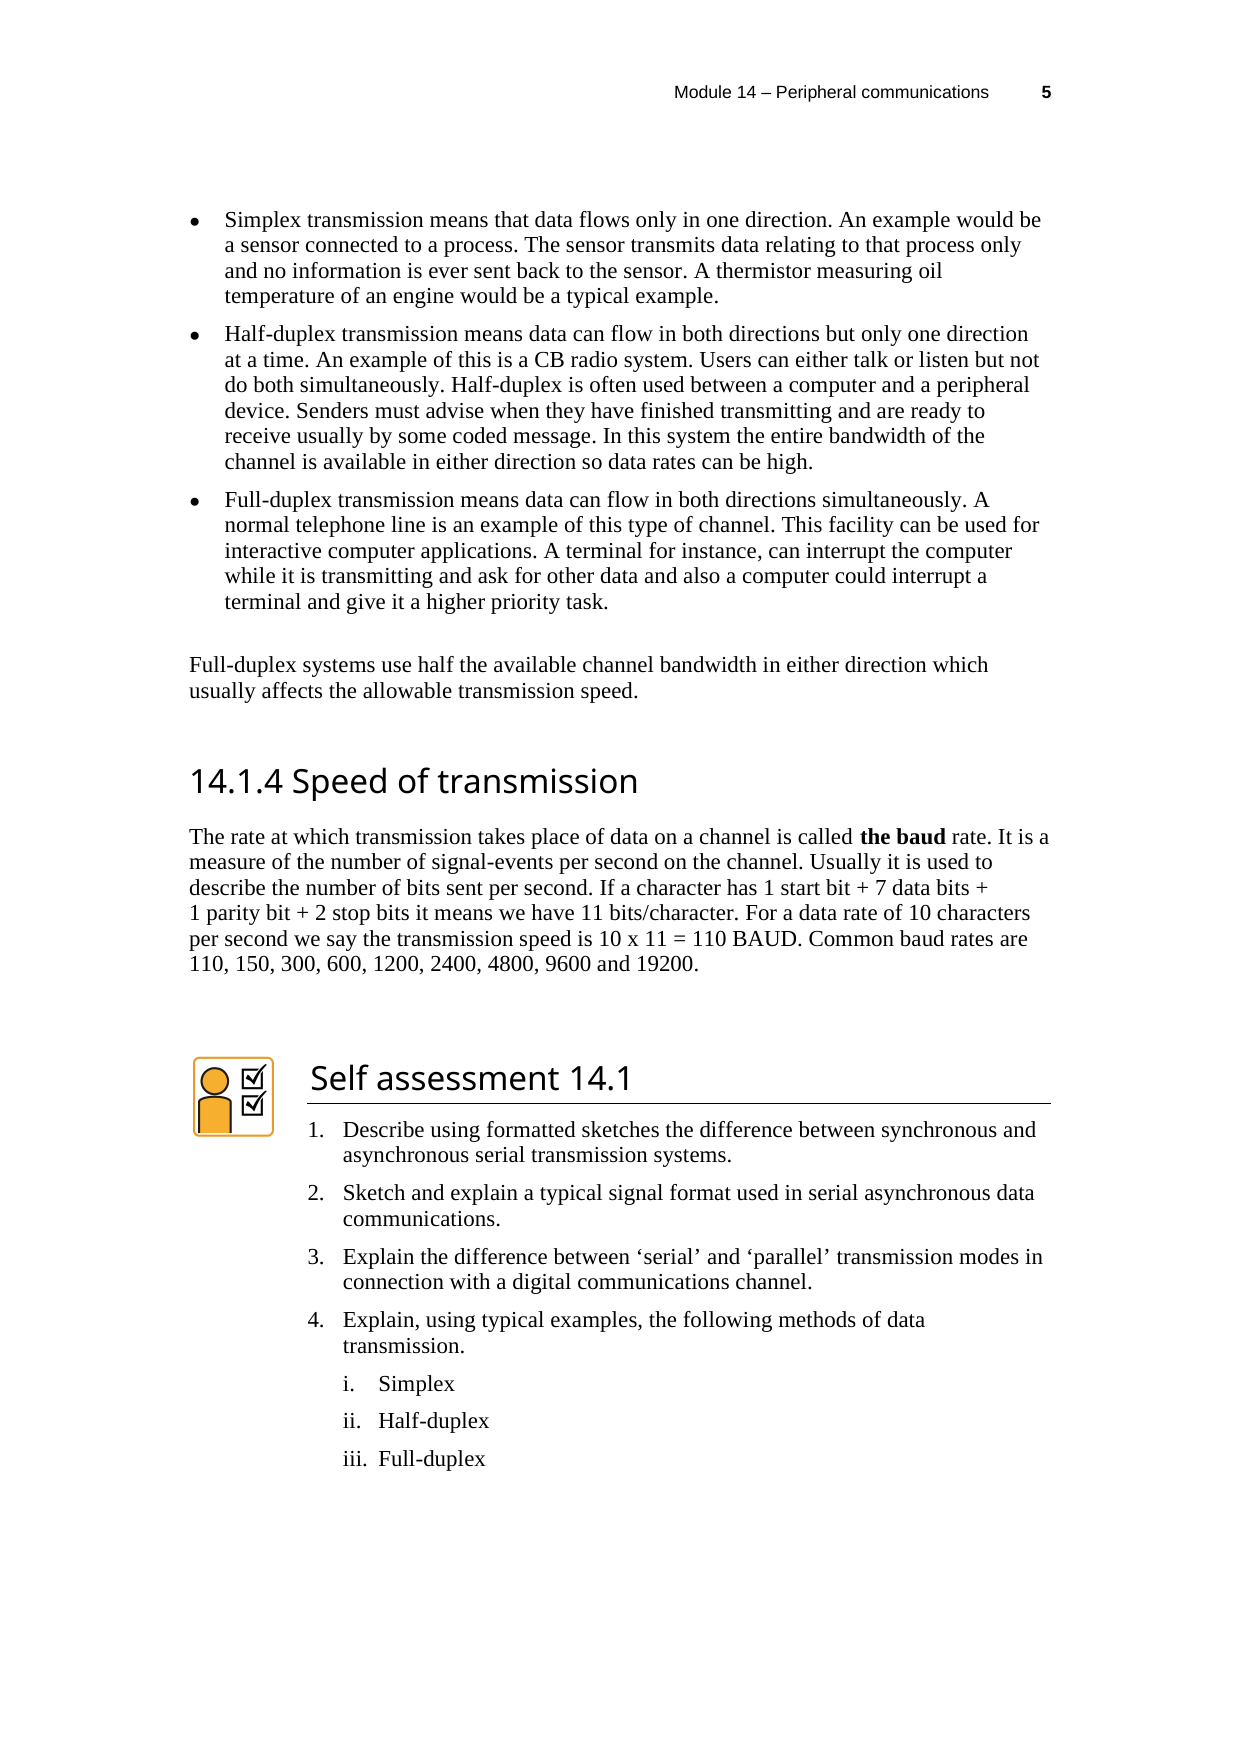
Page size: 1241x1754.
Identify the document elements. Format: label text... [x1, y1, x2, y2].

list Full-duplex transmission means data can flow in both directions simultaneously. A normal telephone line is an example of this type of channel. This facility can be used for interactive computer applications. A terminal for instance, can interrupt the computer while it is transmitting and ask for other data and also a computer could interrupt a terminal and give it a higher priority task. [189, 487, 1051, 640]
text The rate at which transmission takes place of data on a channel is called the baud rate. It is a measure of the number of signal-events per second on the channel. Usually it is used to describe the number of bits sent per second. If a character has 1 start bit + 7 data bits + 1 parity bit + 2 stop bits it means we have 11 bits/character. For a data rate of 10 characters per second we say the transmission speed is 10 x 11 = 110 BAUD. Common baud rates are 110, 150, 300, 600, 1200, 2400, 4800, 9600 and 19200. [189, 823, 1051, 977]
list Half-duplex transmission means data can flow in both directions but only one direction at a time. An example of this is a CB radio system. Users can either talk or listen but not do both simultaneously. Half-duplex is often used between a computer and a peripheral device. Senders must advise when they have finished transmitting and are ready to receive usually by some coded message. In this system the entire bandwidth of the channel is available in either direction so data rates can be high. [189, 321, 1051, 474]
table_header [189, 1052, 307, 1472]
table_header Self assessment 14.1 Describe using formatted sketches the difference between synchronous and asynchronous serial transmission systems. Sketch and explain a typical signal format used in serial asynchronous data communications. Explain the difference between ‘serial’ and ‘parallel’ transmission modes in connection with a digital communications channel. Explain, using typical examples, the following methods of data transmission. Simplex Half-duplex Full-duplex [307, 1052, 1051, 1103]
list Simplex transmission means that data flows only in one direction. An example would be a sensor connected to a process. The sensor transmits data relating to that process only and no information is ever sent back to the sensor. A thermistor measuring oil temperature of an engine would be a typical example. [189, 207, 1051, 309]
picture [188, 1052, 278, 1141]
text Full-duplex systems use half the available channel bandwidth in either direction which usually affects the allowable transmission speed. [189, 652, 1051, 703]
subtitle Speed of transmission [189, 757, 1051, 803]
table_header Self assessment 14.1 Describe using formatted sketches the difference between synchronous and asynchronous serial transmission systems. Sketch and explain a typical signal format used in serial asynchronous data communications. Explain the difference between ‘serial’ and ‘parallel’ transmission modes in connection with a digital communications channel. Explain, using typical examples, the following methods of data transmission. Simplex Half-duplex Full-duplex [307, 1104, 1051, 1472]
